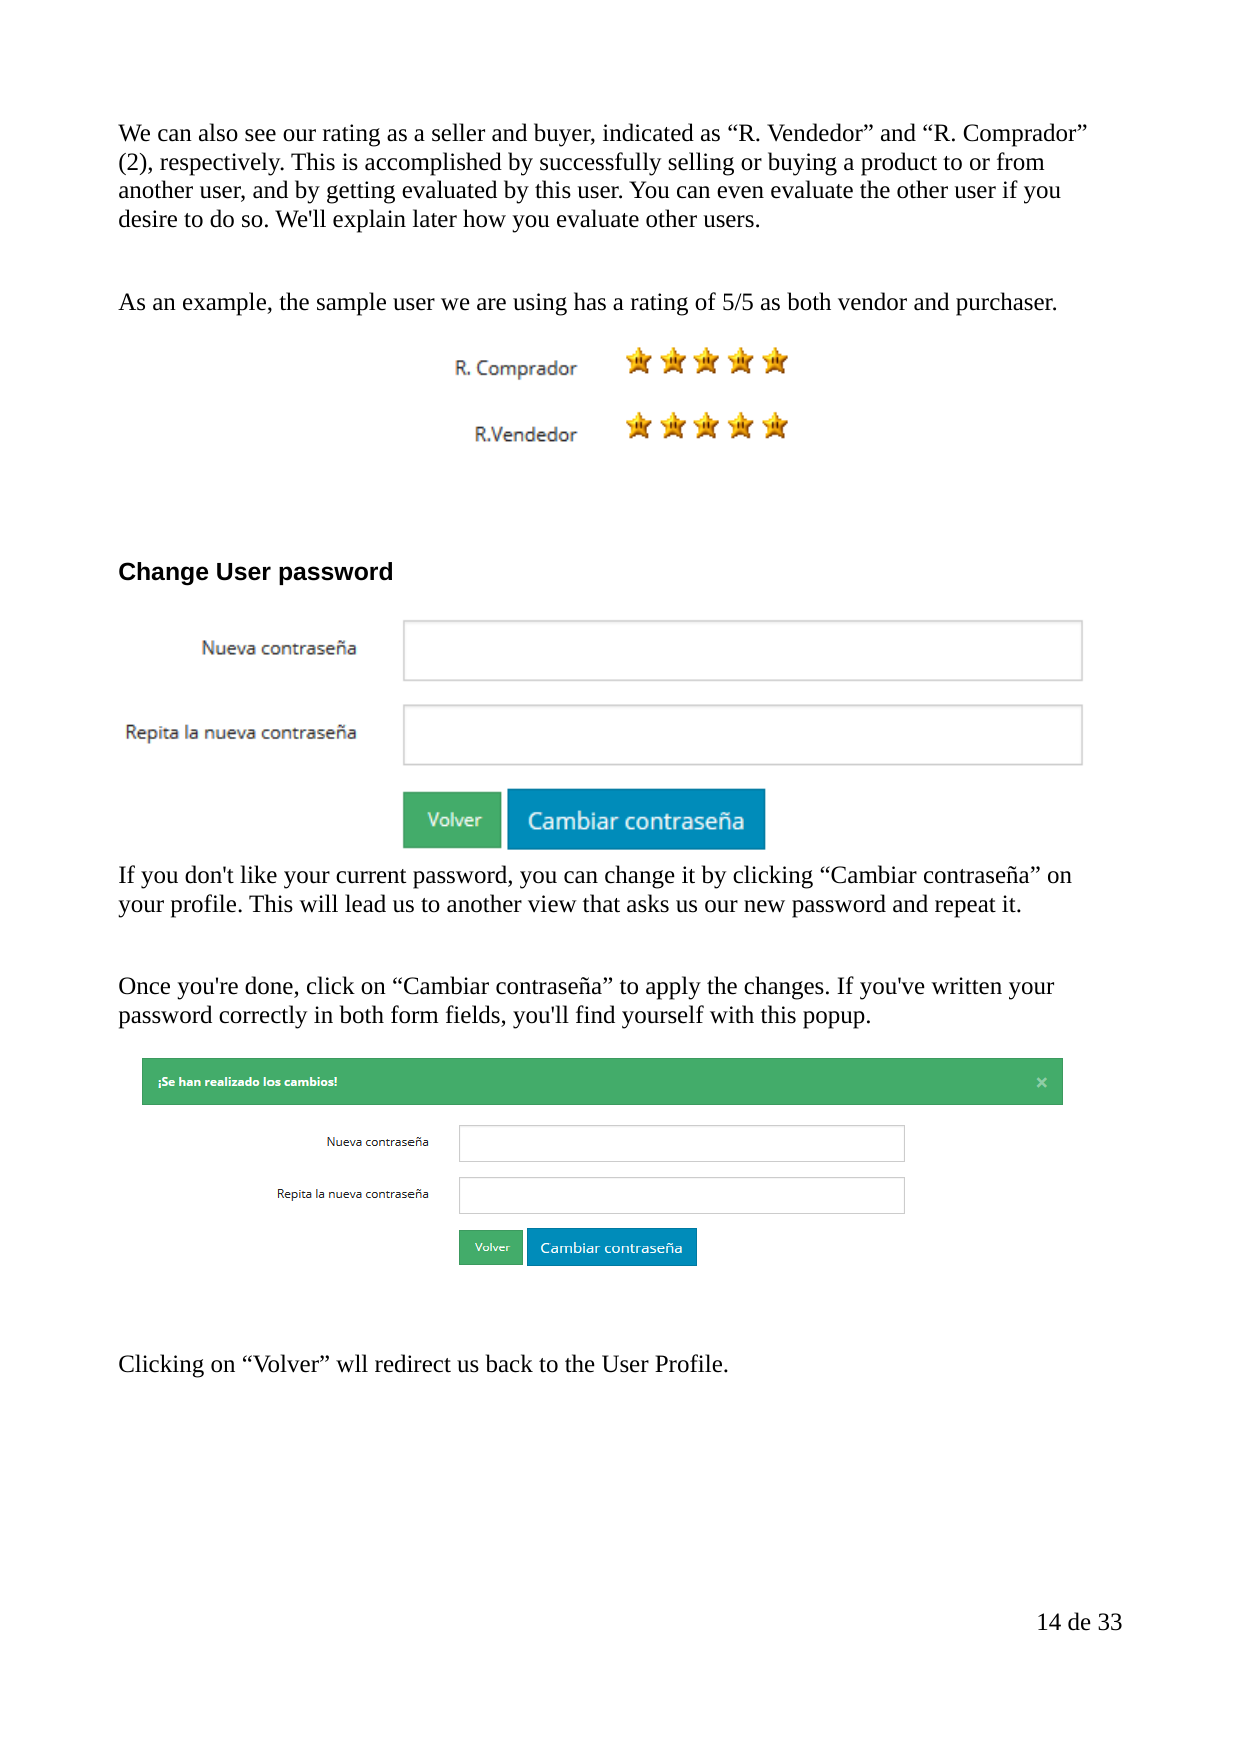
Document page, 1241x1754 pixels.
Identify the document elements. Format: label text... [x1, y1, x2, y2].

text Clicking on “Volver” wll redirect us back to the User Profile. [118, 1349, 1122, 1378]
text We can also see our rating as a seller and buyer, indicated as “R. Vendedor” and “R. Comprador” (2), respectively. This is accomplished by successfully selling or buying a product to or from another user, and by getting evaluated by this user. You can even evaluate the other user if you desire to do so. We'll explain later how you evaluate other users. [118, 118, 1122, 233]
text As an example, the sample user we are using has a rating of 5/5 as both vendor and purchaser. [118, 287, 1122, 316]
subtitle Change User password [118, 557, 1122, 585]
text If you don't like your current password, you can change it by clicking “Cambiar contraseña” on your profile. This will lead us to another view that asks us our new password and repeat it. [118, 861, 1122, 917]
text Once you're done, click on “Cambiar contraseña” to apply the changes. If you've written your password correctly in both form fields, you'll find yourself with this popup. [118, 971, 1122, 1029]
